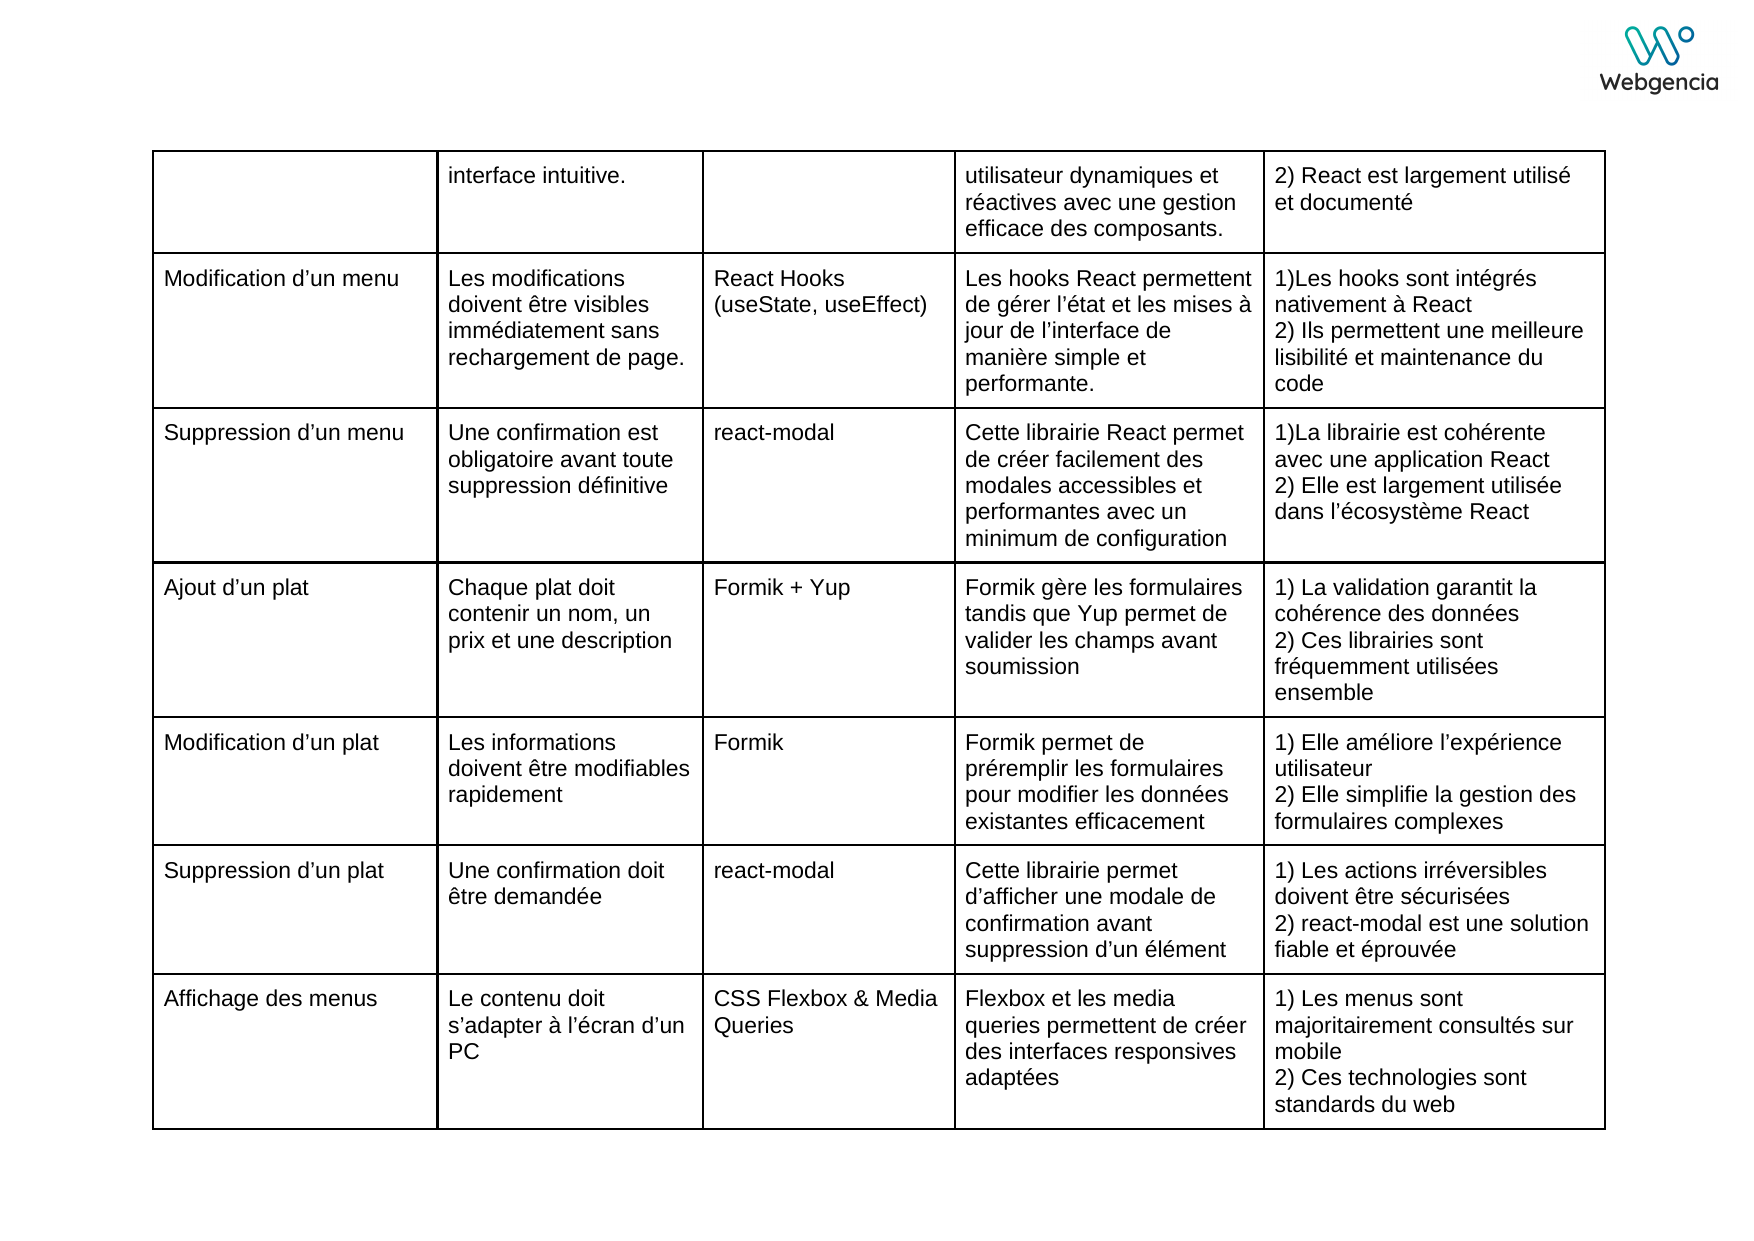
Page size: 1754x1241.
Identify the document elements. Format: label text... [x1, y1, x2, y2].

table_cell Cette librairie React permet de créer facilement des modales accessibles et performantes avec un minimum de configuration [956, 409, 1263, 561]
table_cell utilisateur dynamiques et réactives avec une gestion efficace des composants. [956, 152, 1263, 252]
table_cell Formik gère les formulaires tandis que Yup permet de valider les champs avant soumission [956, 564, 1263, 716]
table_cell interface intuitive. [439, 152, 702, 252]
table_cell 1)Les hooks sont intégrés nativement à React 2) Ils permettent une meilleure lisibilité et maintenance du code [1265, 254, 1604, 407]
table_cell 1) Elle améliore l’expérience utilisateur 2) Elle simplifie la gestion des formulaires complexes [1265, 718, 1604, 844]
table_cell Suppression d’un menu [154, 409, 436, 561]
table_cell 1) Les actions irréversibles doivent être sécurisées 2) react-modal est une solution fiable et éprouvée [1265, 846, 1604, 973]
table_cell Formik [704, 718, 954, 844]
table_cell Ajout d’un plat [154, 564, 436, 716]
table_cell React Hooks (useState, useEffect) [704, 254, 954, 407]
table_cell 1)La librairie est cohérente avec une application React 2) Elle est largement utilisée dans l’écosystème React [1265, 409, 1604, 561]
table_cell Cette librairie permet d’afficher une modale de confirmation avant suppression d’un élément [956, 846, 1263, 973]
table_cell Chaque plat doit contenir un nom, un prix et une description [439, 564, 702, 716]
table_cell Une confirmation doit être demandée [439, 846, 702, 973]
table_cell Modification d’un menu [154, 254, 436, 407]
table_cell Les modifications doivent être visibles immédiatement sans rechargement de page. [439, 254, 702, 407]
table_cell Modification d’un plat [154, 718, 436, 844]
table_cell react-modal [704, 409, 954, 561]
table_cell [704, 152, 954, 252]
table_cell [154, 152, 436, 252]
table_cell Formik + Yup [704, 564, 954, 716]
table_cell Le contenu doit s’adapter à l’écran d’un PC [439, 975, 702, 1127]
table_cell Affichage des menus [154, 975, 436, 1127]
table_cell 2) React est largement utilisé et documenté [1265, 152, 1604, 252]
table_cell Les informations doivent être modifiables rapidement [439, 718, 702, 844]
table_cell Flexbox et les media queries permettent de créer des interfaces responsives adaptées [956, 975, 1263, 1127]
table_cell Suppression d’un plat [154, 846, 436, 973]
table_cell react-modal [704, 846, 954, 973]
table_cell Formik permet de préremplir les formulaires pour modifier les données existantes efficacement [956, 718, 1263, 844]
table_cell CSS Flexbox & Media Queries [704, 975, 954, 1127]
table_cell Les hooks React permettent de gérer l’état et les mises à jour de l’interface de manière simple et performante. [956, 254, 1263, 407]
table_cell 1) La validation garantit la cohérence des données 2) Ces librairies sont fréquemment utilisées ensemble [1265, 564, 1604, 716]
table_cell Une confirmation est obligatoire avant toute suppression définitive [439, 409, 702, 561]
table_cell 1) Les menus sont majoritairement consultés sur mobile 2) Ces technologies sont standards du web [1265, 975, 1604, 1127]
